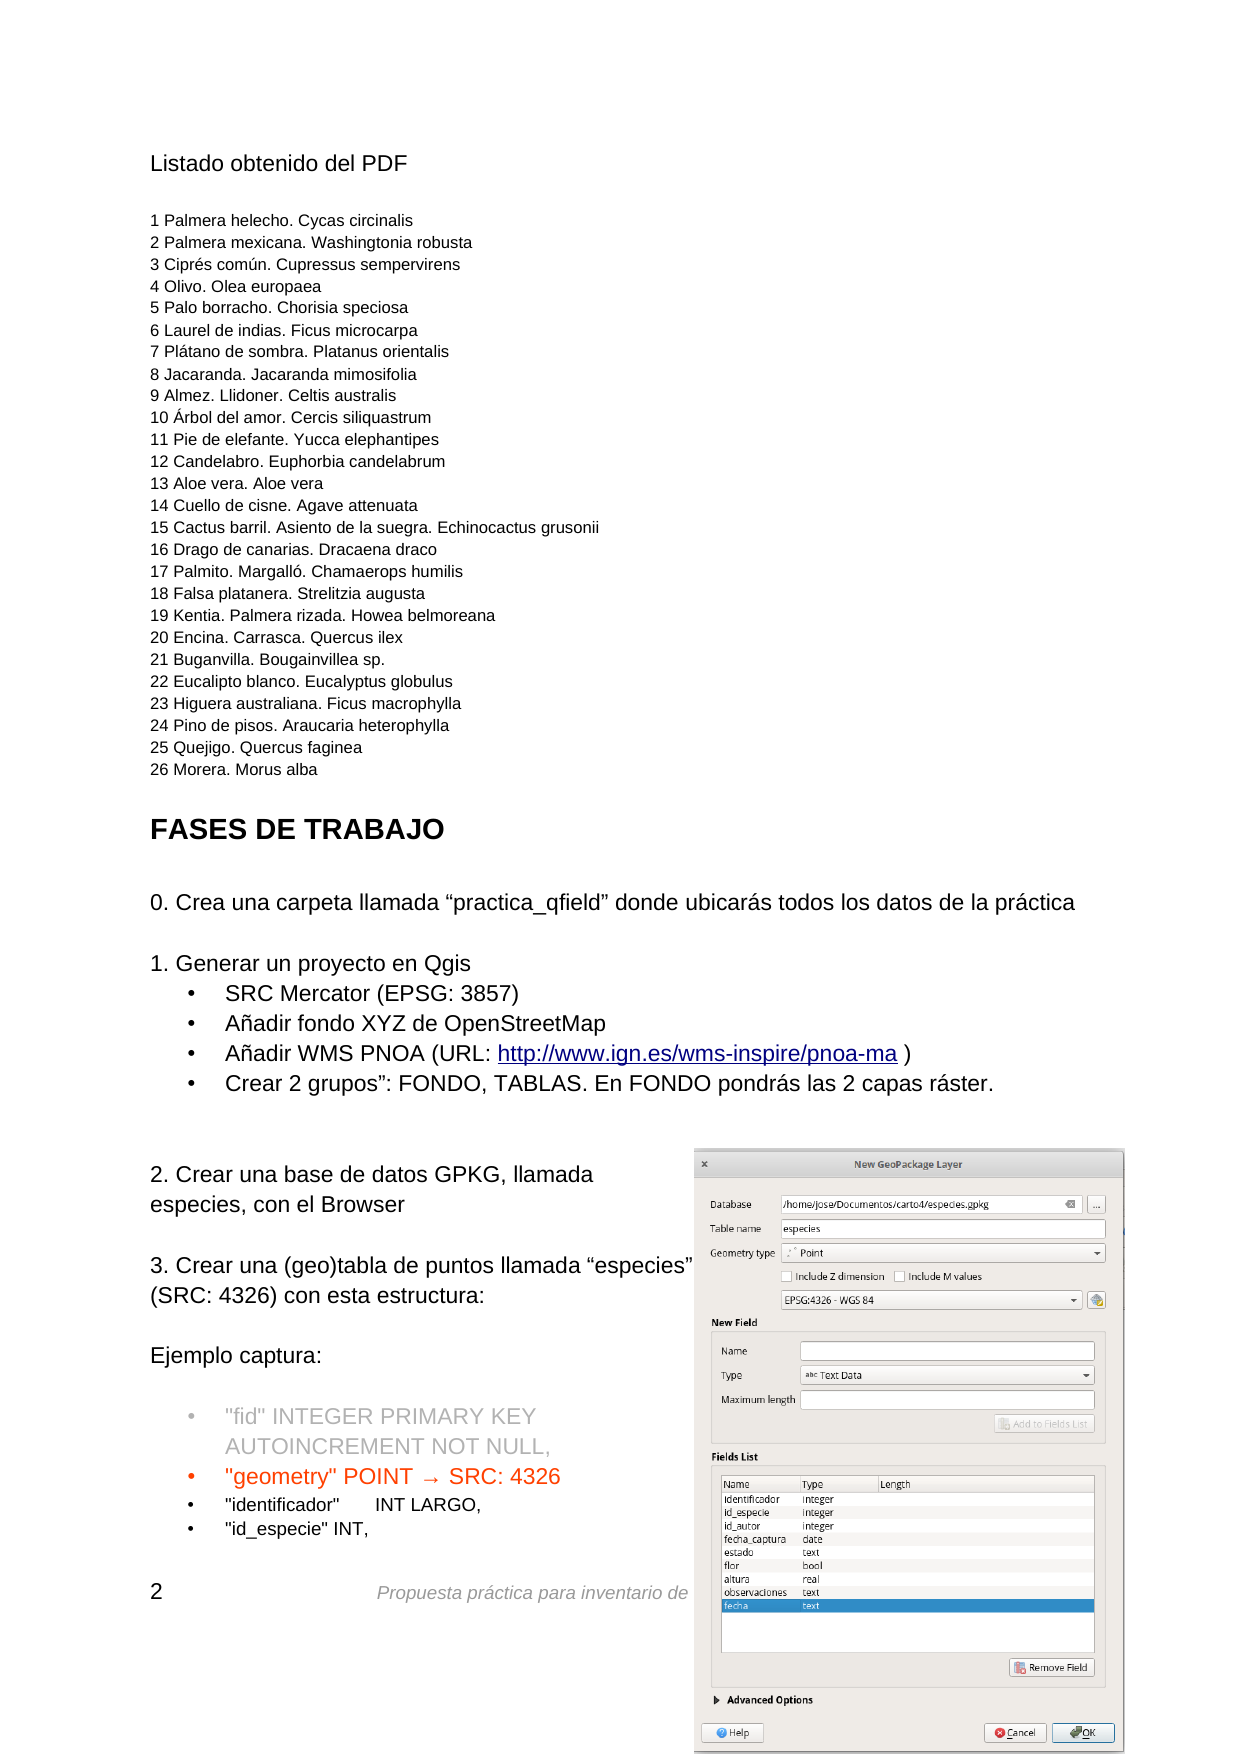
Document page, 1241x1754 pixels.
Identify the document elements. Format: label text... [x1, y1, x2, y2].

text 22 Eucalipto blanco. Eucalyptus globulus [150, 672, 1090, 691]
text 2. Crear una base de datos GPKG, llamada especies, con el Browser [150, 1161, 694, 1218]
text Listado obtenido del PDF [150, 150, 1090, 176]
list Añadir WMS PNOA (URL: http://www.ign.es/wms-inspire/pnoa-ma ) [187, 1040, 1090, 1067]
list "fid" INTEGER PRIMARY KEY AUTOINCREMENT NOT NULL, [187, 1403, 694, 1459]
text 26 Morera. Morus alba [150, 760, 1090, 779]
list "identificador" INT LARGO, [187, 1493, 694, 1515]
list Crear 2 grupos”: FONDO, TABLAS. En FONDO pondrás las 2 capas ráster. [187, 1070, 1090, 1097]
text 8 Jacaranda. Jacaranda mimosifolia [150, 364, 1090, 383]
list "id_especie" INT, [187, 1518, 694, 1540]
text 9 Almez. Llidoner. Celtis australis [150, 386, 1090, 405]
text 18 Falsa platanera. Strelitzia augusta [150, 584, 1090, 603]
text 24 Pino de pisos. Araucaria heterophylla [150, 716, 1090, 735]
text 19 Kentia. Palmera rizada. Howea belmoreana [150, 606, 1090, 625]
text 20 Encina. Carrasca. Quercus ilex [150, 628, 1090, 647]
text 21 Buganvilla. Bougainvillea sp. [150, 650, 1090, 669]
text 3. Crear una (geo)tabla de puntos llamada “especies” (SRC: 4326) con esta estructura: [150, 1252, 694, 1308]
text 5 Palo borracho. Chorisia speciosa [150, 298, 1090, 317]
list "geometry" POINT → SRC: 4326 [187, 1463, 694, 1489]
text 4 Olivo. Olea europaea [150, 276, 1090, 296]
text 2 Palmera mexicana. Washingtonia robusta [150, 232, 1090, 252]
text 7 Plátano de sombra. Platanus orientalis [150, 342, 1090, 361]
text FASES DE TRABAJO [150, 812, 1090, 846]
text 12 Candelabro. Euphorbia candelabrum [150, 452, 1090, 471]
text 13 Aloe vera. Aloe vera [150, 474, 1090, 493]
list SRC Mercator (EPSG: 3857) [187, 980, 1090, 1006]
text 11 Pie de elefante. Yucca elephantipes [150, 430, 1090, 449]
text 1 Palmera helecho. Cycas circinalis [150, 210, 1090, 229]
text 0. Crea una carpeta llamada “practica_qfield” donde ubicarás todos los datos de la práctica [150, 889, 1090, 916]
picture [694, 1148, 1125, 1754]
text 23 Higuera australiana. Ficus macrophylla [150, 694, 1090, 713]
text 10 Árbol del amor. Cercis siliquastrum [150, 408, 1090, 427]
text 6 Laurel de indias. Ficus microcarpa [150, 320, 1090, 339]
text 16 Drago de canarias. Dracaena draco [150, 540, 1090, 559]
text Ejemplo captura: [150, 1342, 694, 1369]
list Añadir fondo XYZ de OpenStreetMap [187, 1010, 1090, 1036]
text 17 Palmito. Margalló. Chamaerops humilis [150, 562, 1090, 581]
text 15 Cactus barril. Asiento de la suegra. Echinocactus grusonii [150, 518, 1090, 537]
text 14 Cuello de cisne. Agave attenuata [150, 496, 1090, 515]
text 25 Quejigo. Quercus faginea [150, 738, 1090, 757]
text 1. Generar un proyecto en Qgis [150, 949, 1090, 976]
text 3 Ciprés común. Cupressus sempervirens [150, 254, 1090, 273]
